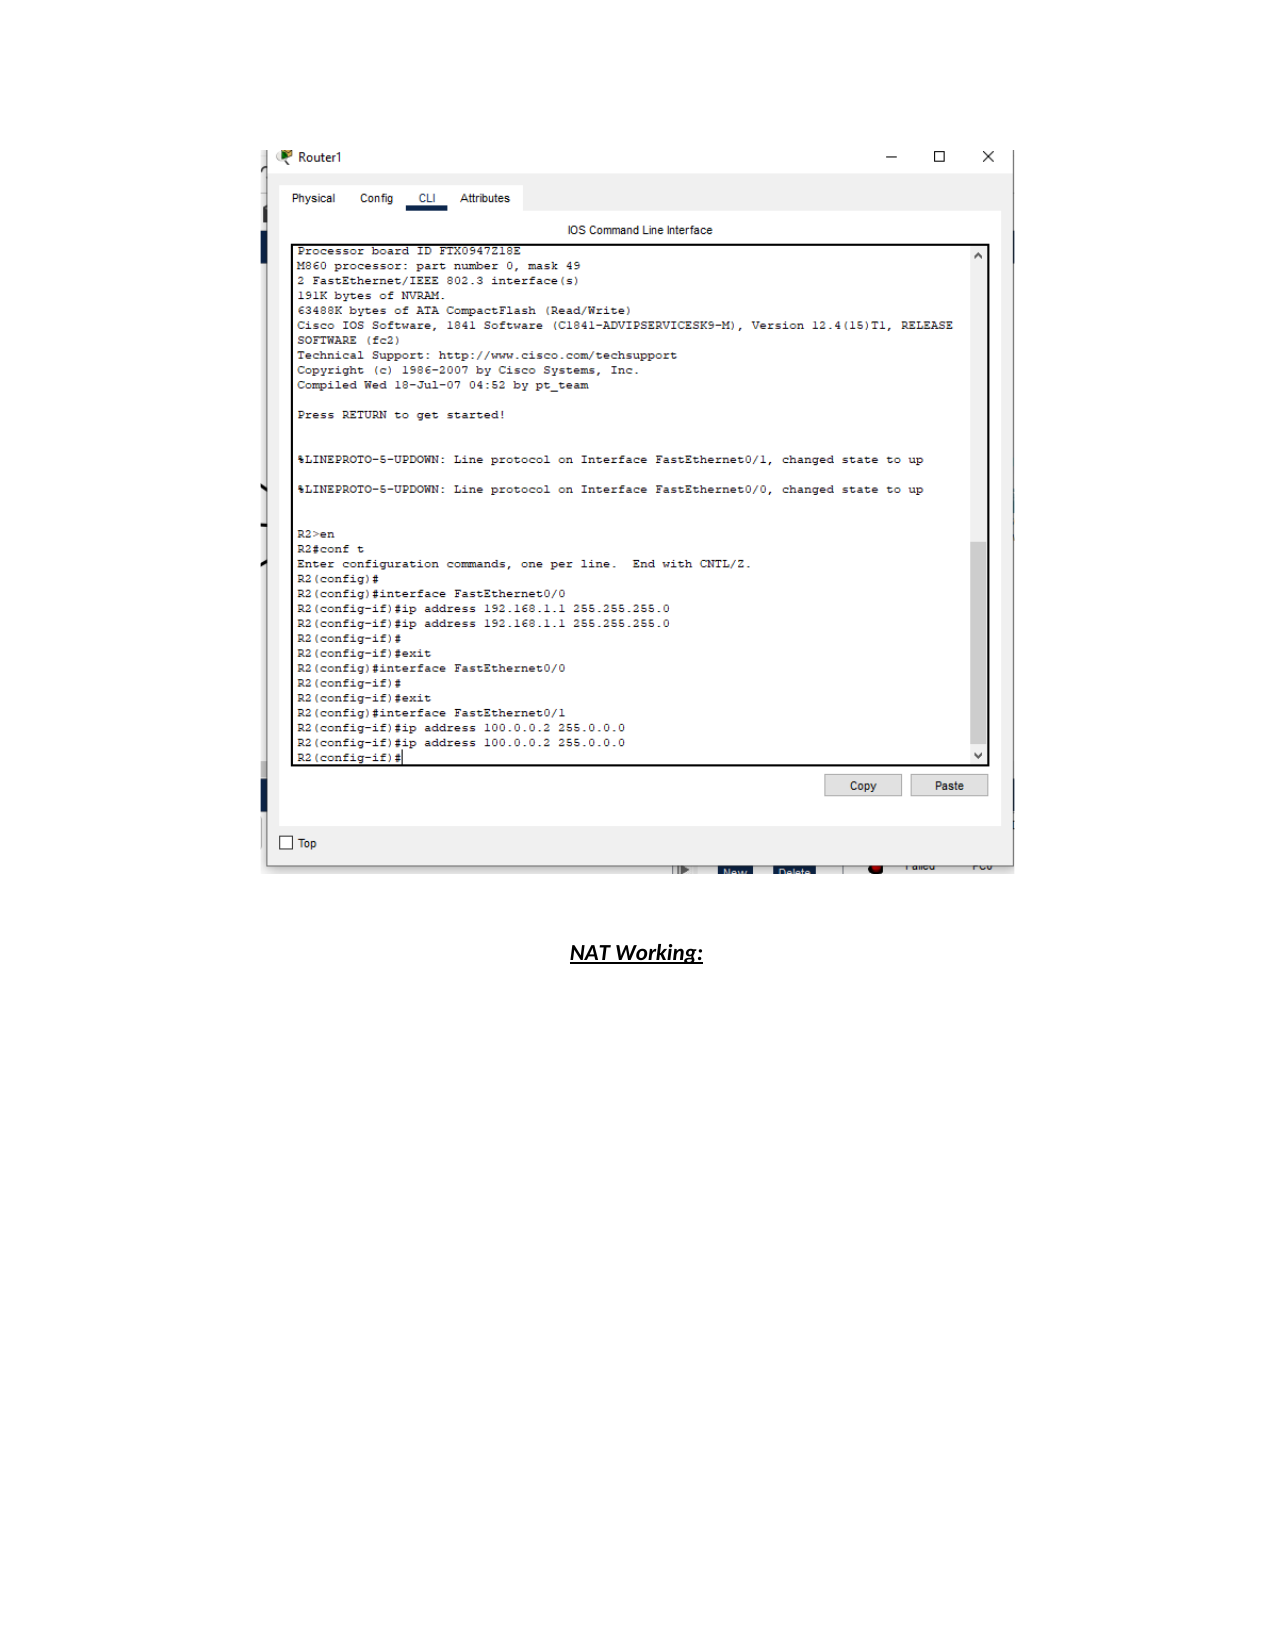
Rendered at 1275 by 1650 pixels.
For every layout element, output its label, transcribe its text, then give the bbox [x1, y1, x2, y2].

text NAT Working: [150, 938, 1125, 966]
picture [260, 150, 1015, 874]
